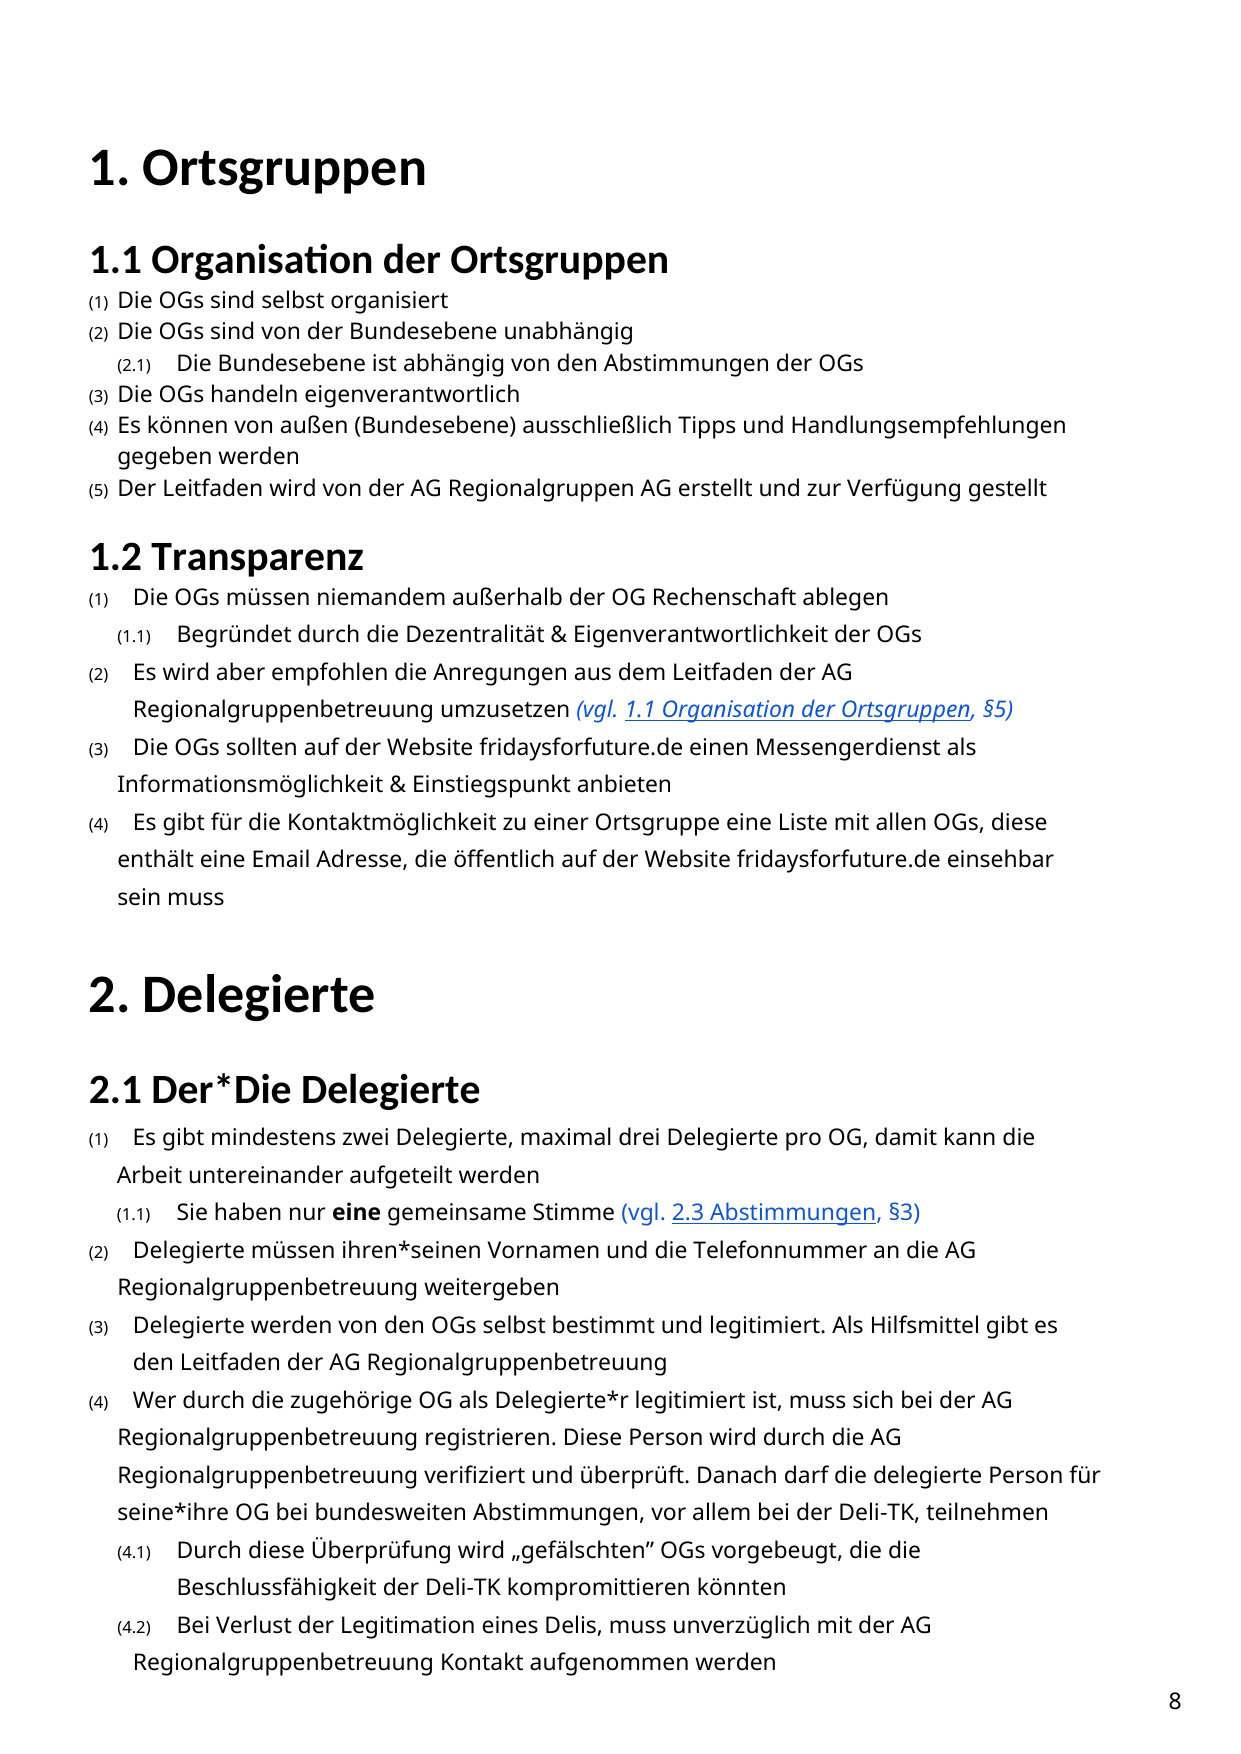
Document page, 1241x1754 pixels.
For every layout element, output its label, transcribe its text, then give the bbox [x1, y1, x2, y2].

text (4) Wer durch die zugehörige OG als Delegierte*r legitimiert ist, muss sich bei der AG Regionalgruppenbetreuung registrieren. Diese Person wird durch die AG Regionalgruppenbetreuung verifiziert und überprüft. Danach darf die delegierte Person für seine*ihre OG bei bundesweiten Abstimmungen, vor allem bei der Deli-TK, teilnehmen [88, 1384, 1181, 1528]
subtitle 2.1 Der*Die Delegierte [88, 1063, 1181, 1114]
text (4) Es können von außen (Bundesebene) ausschließlich Tipps und Handlungsempfehlungen gegeben werden [88, 409, 1181, 471]
text (4.2) Bei Verlust der Legitimation eines Delis, muss unverzüglich mit der AG Regionalgruppenbetreuung Kontakt aufgenommen werden [88, 1609, 1181, 1678]
text (2) Delegierte müssen ihren*seinen Vornamen und die Telefonnummer an die AG Regionalgruppenbetreuung weitergeben [88, 1234, 1181, 1303]
subtitle 1.1 Organisation der Ortsgruppen [88, 233, 1181, 284]
text (2.1) Die Bundesebene ist abhängig von den Abstimmungen der OGs [88, 346, 1181, 378]
text (4) Es gibt für die Kontaktmöglichkeit zu einer Ortsgruppe eine Liste mit allen OGs, diese enthält eine Email Adresse, die öffentlich auf der Website fridaysforfuture.de einsehbar sein muss [88, 806, 1181, 912]
subtitle 1. Ortsgruppen [88, 133, 1181, 199]
text (1.1) Sie haben nur eine gemeinsame Stimme (vgl. 2.3 Abstimmungen, §3) [88, 1196, 1181, 1228]
text (1.1) Begründet durch die Dezentralität & Eigenverantwortlichkeit der OGs [88, 618, 1181, 649]
subtitle 2. Delegierte [88, 960, 1181, 1026]
text (3) Delegierte werden von den OGs selbst bestimmt und legitimiert. Als Hilfsmittel gibt es den Leitfaden der AG Regionalgruppenbetreuung [88, 1309, 1181, 1378]
text (1) Die OGs sind selbst organisiert [88, 284, 1181, 315]
text (1) Die OGs müssen niemandem außerhalb der OG Rechenschaft ablegen [88, 581, 1181, 612]
text (5) Der Leitfaden wird von der AG Regionalgruppen AG erstellt und zur Verfügung gestellt [88, 471, 1181, 503]
text (2) Es wird aber empfohlen die Anregungen aus dem Leitfaden der AG Regionalgruppenbetreuung umzusetzen (vgl. 1.1 Organisation der Ortsgruppen, §5) [88, 656, 1181, 724]
text (1) Es gibt mindestens zwei Delegierte, maximal drei Delegierte pro OG, damit kann die Arbeit untereinander aufgeteilt werden [88, 1121, 1181, 1190]
text (3) Die OGs sollten auf der Website fridaysforfuture.de einen Messengerdienst als Informationsmöglichkeit & Einstiegspunkt anbieten [88, 731, 1181, 799]
text (4.1) Durch diese Überprüfung wird „gefälschten” OGs vorgebeugt, die die Beschlussfähigkeit der Deli-TK kompromittieren könnten [88, 1534, 1181, 1603]
text (2) Die OGs sind von der Bundesebene unabhängig [88, 315, 1181, 346]
subtitle 1.2 Transparenz [88, 530, 1181, 581]
text (3) Die OGs handeln eigenverantwortlich [88, 378, 1181, 409]
